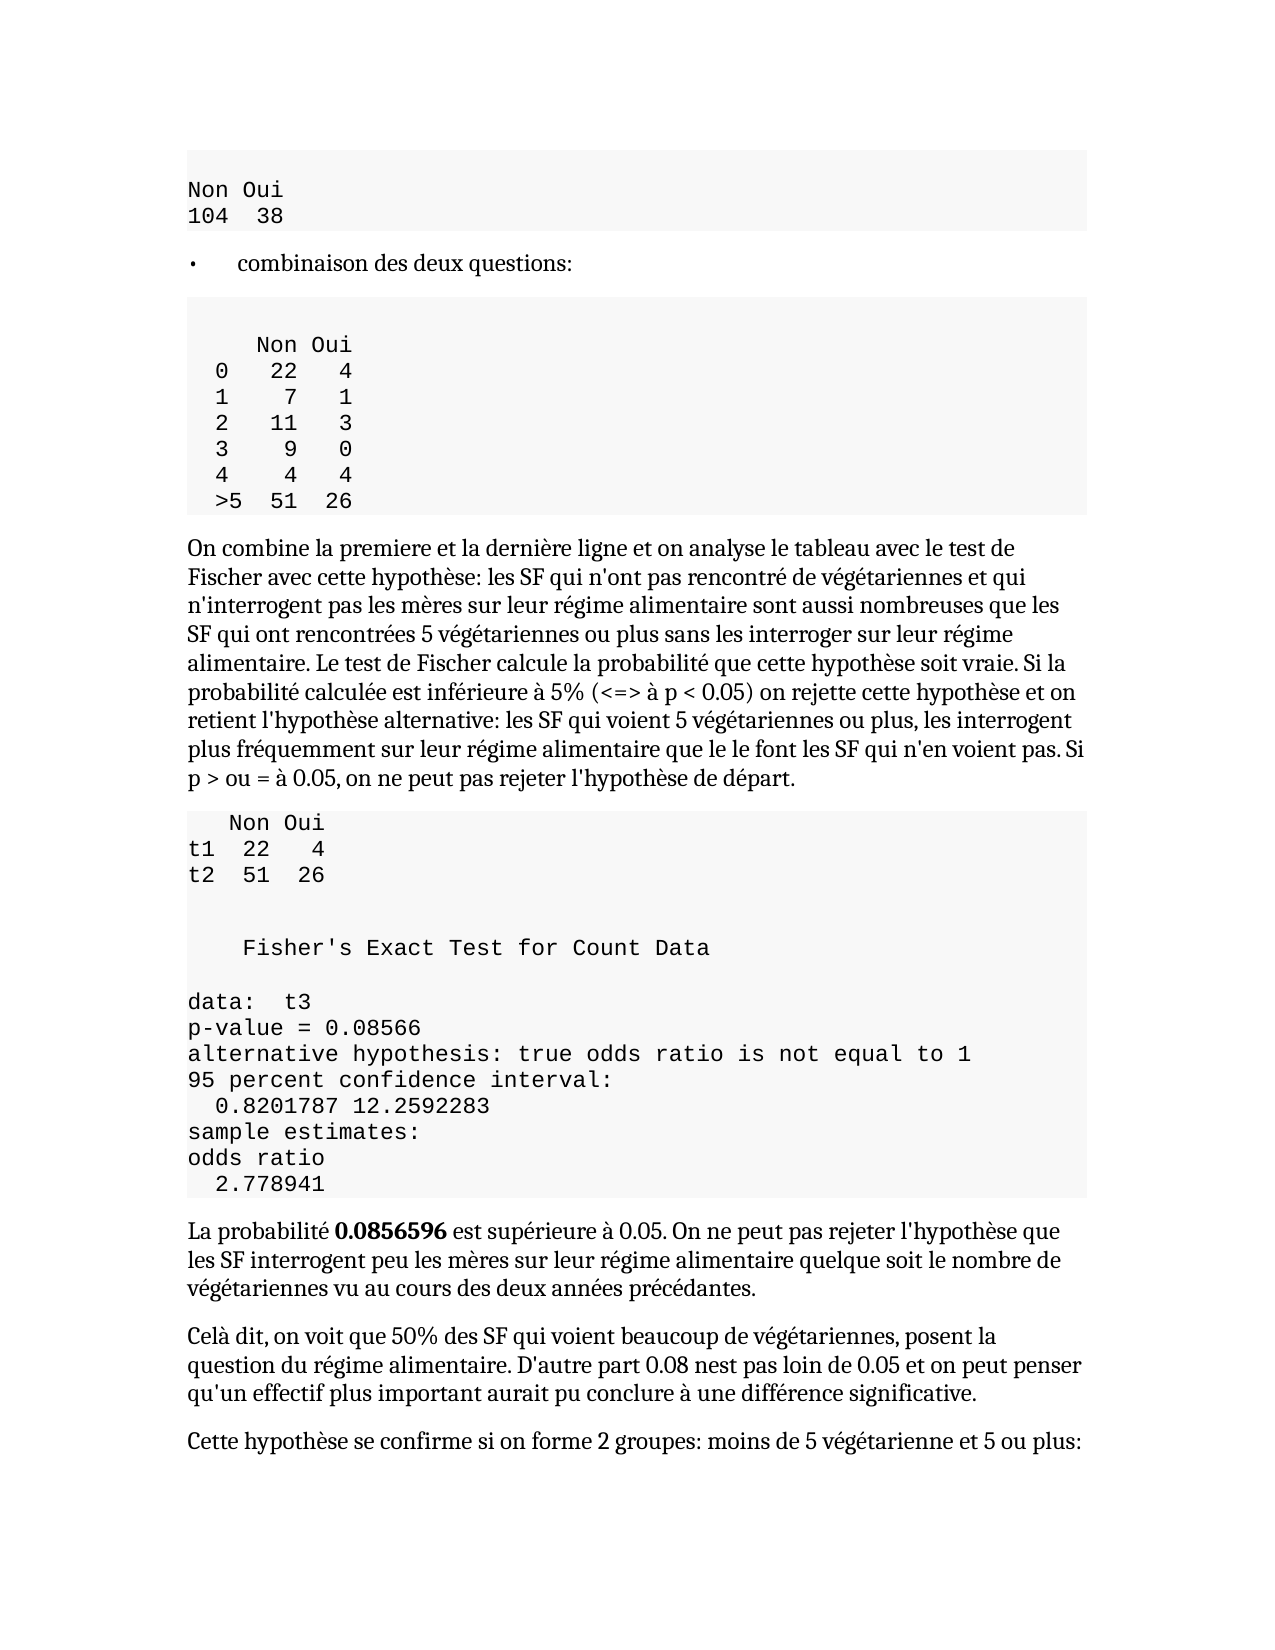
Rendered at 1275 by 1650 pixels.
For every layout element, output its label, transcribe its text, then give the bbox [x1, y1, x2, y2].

list combinaison des deux questions: [187, 249, 1087, 278]
text Non Oui 0 22 4 1 7 1 2 11 3 3 9 0 4 4 4 >5 51 26 [187, 297, 1087, 515]
text On combine la premiere et la dernière ligne et on analyse le tableau avec le test de Fischer avec cette hypothèse: les SF qui n'ont pas rencontré de végétariennes et qui n'interrogent pas les mères sur leur régime alimentaire sont aussi nombreuses que les SF qui ont rencontrées 5 végétariennes ou plus sans les interroger sur leur régime alimentaire. Le test de Fischer calcule la probabilité que cette hypothèse soit vraie. Si la probabilité calculée est inférieure à 5% (<=> à p < 0.05) on rejette cette hypothèse et on retient l'hypothèse alternative: les SF qui voient 5 végétariennes ou plus, les interrogent plus fréquemment sur leur régime alimentaire que le le font les SF qui n'en voient pas. Si p > ou = à 0.05, on ne peut pas rejeter l'hypothèse de départ. [187, 534, 1087, 793]
text Non Oui 104 38 [187, 150, 1087, 231]
text La probabilité 0.0856596 est supérieure à 0.05. On ne peut pas rejeter l'hypothèse que les SF interrogent peu les mères sur leur régime alimentaire quelque soit le nombre de végétariennes vu au cours des deux années précédantes. [187, 1217, 1087, 1303]
text Celà dit, on voit que 50% des SF qui voient beaucoup de végétariennes, posent la question du régime alimentaire. D'autre part 0.08 nest pas loin de 0.05 et on peut penser qu'un effectif plus important aurait pu conclure à une différence significative. [187, 1322, 1087, 1408]
text Cette hypothèse se confirme si on forme 2 groupes: moins de 5 végétarienne et 5 ou plus: [187, 1427, 1087, 1456]
text Non Oui t1 22 4 t2 51 26 [187, 811, 1087, 889]
text Fisher's Exact Test for Count Data data: t3 p-value = 0.08566 alternative hypothesis: true odds ratio is not equal to 1 95 percent confidence interval: 0.8201787 12.2592283 sample estimates: odds ratio 2.778941 [187, 908, 1087, 1198]
